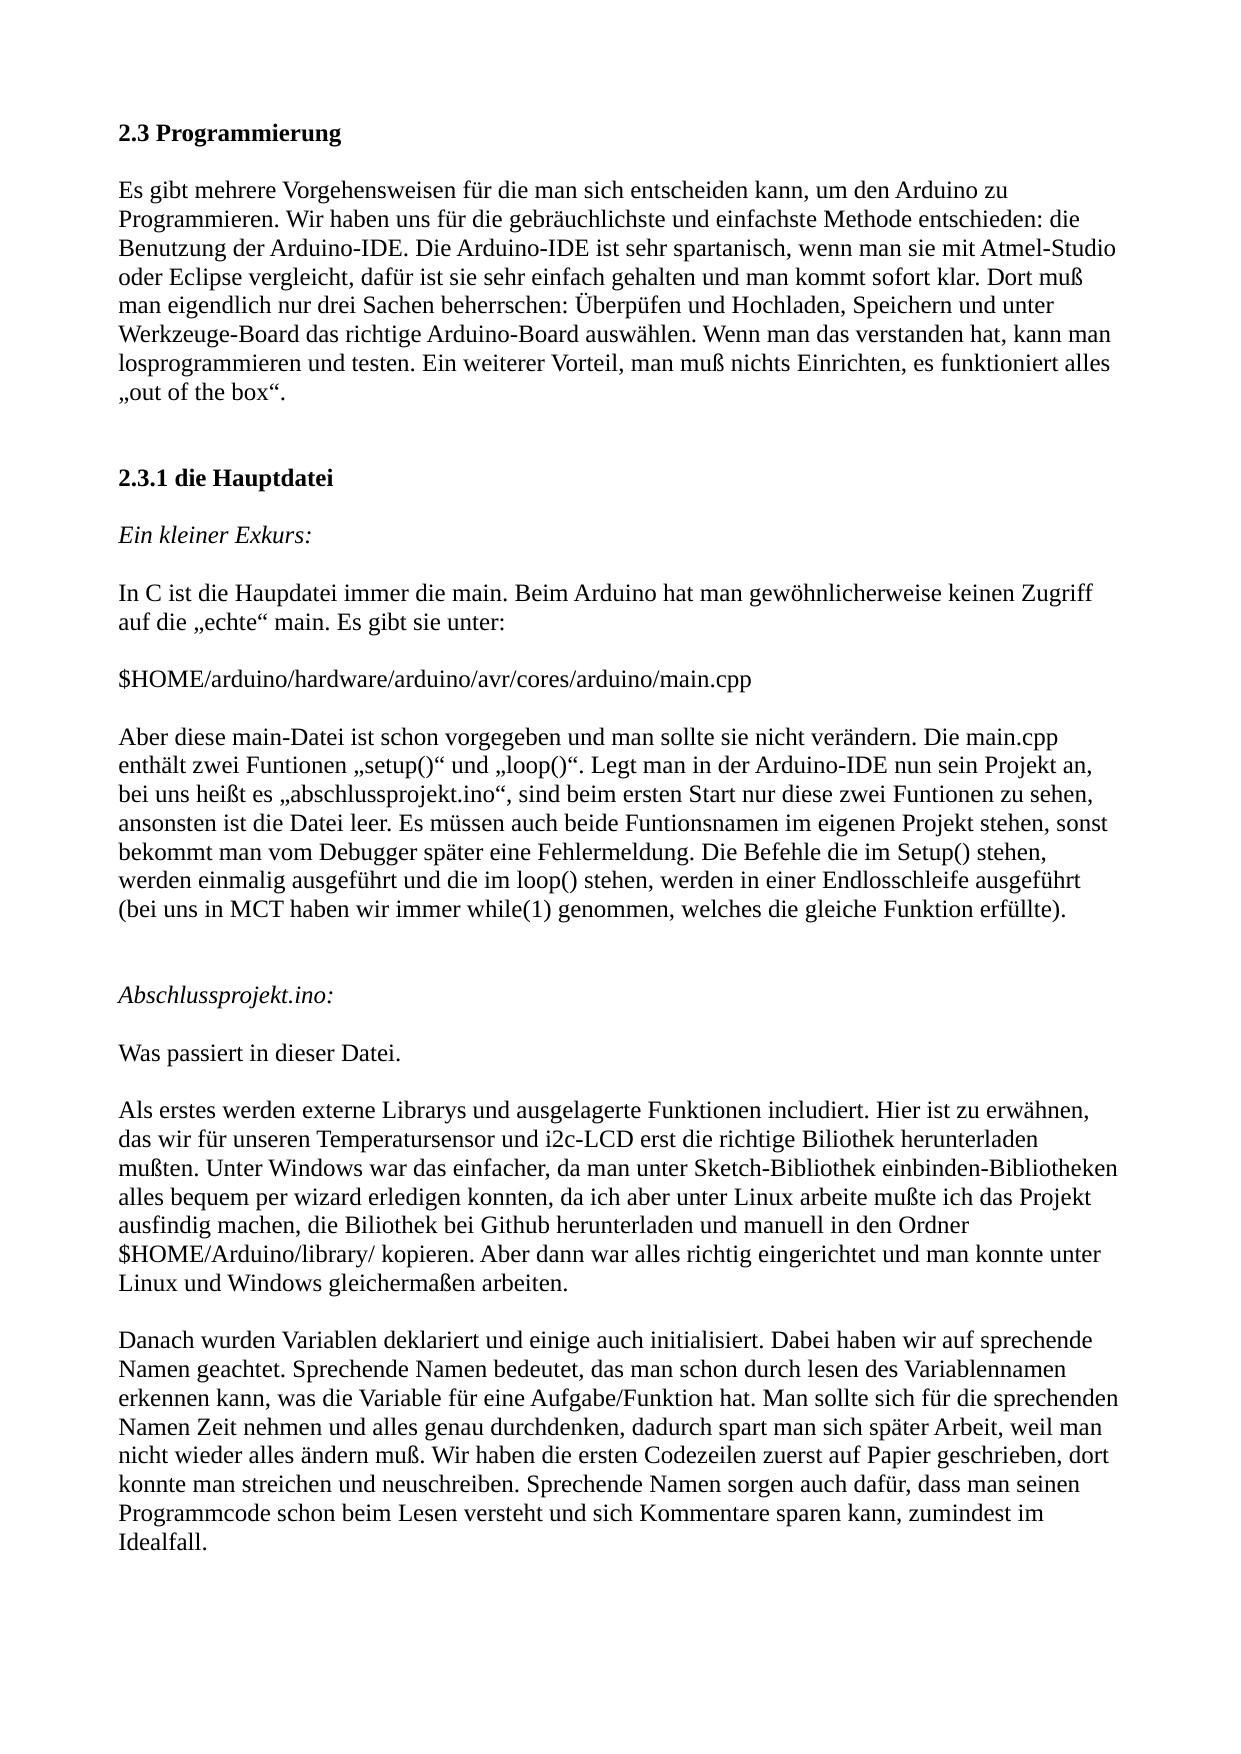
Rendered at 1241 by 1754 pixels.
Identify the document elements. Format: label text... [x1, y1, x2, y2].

text Als erstes werden externe Librarys und ausgelagerte Funktionen includiert. Hier ist zu erwähnen, das wir für unseren Temperatursensor und i2c-LCD erst die richtige Biliothek herunterladen mußten. Unter Windows war das einfacher, da man unter Sketch-Bibliothek einbinden-Bibliotheken alles bequem per wizard erledigen konnten, da ich aber unter Linux arbeite mußte ich das Projekt ausfindig machen, die Biliothek bei Github herunterladen und manuell in den Ordner $HOME/Arduino/library/ kopieren. Aber dann war alles richtig eingerichtet und man konnte unter Linux und Windows gleichermaßen arbeiten. [118, 1096, 1122, 1297]
text In C ist die Haupdatei immer die main. Beim Arduino hat man gewöhnlicherweise keinen Zugriff auf die „echte“ main. Es gibt sie unter: [118, 578, 1122, 636]
text $HOME/arduino/hardware/arduino/avr/cores/arduino/main.cpp [118, 664, 1122, 693]
text Es gibt mehrere Vorgehensweisen für die man sich entscheiden kann, um den Arduino zu Programmieren. Wir haben uns für die gebräuchlichste und einfachste Methode entschieden: die Benutzung der Arduino-IDE. Die Arduino-IDE ist sehr spartanisch, wenn man sie mit Atmel-Studio oder Eclipse vergleicht, dafür ist sie sehr einfach gehalten und man kommt sofort klar. Dort muß man eigendlich nur drei Sachen beherrschen: Überpüfen und Hochladen, Speichern und unter Werkzeuge-Board das richtige Arduino-Board auswählen. Wenn man das verstanden hat, kann man losprogrammieren und testen. Ein weiterer Vorteil, man muß nichts Einrichten, es funktioniert alles „out of the box“. [118, 176, 1122, 406]
text 2.3 Programmierung [118, 118, 1122, 147]
text Abschlussprojekt.ino: [118, 981, 1122, 1009]
text Was passiert in dieser Datei. [118, 1038, 1122, 1067]
text Danach wurden Variablen deklariert und einige auch initialisiert. Dabei haben wir auf sprechende Namen geachtet. Sprechende Namen bedeutet, das man schon durch lesen des Variablennamen erkennen kann, was die Variable für eine Aufgabe/Funktion hat. Man sollte sich für die sprechenden Namen Zeit nehmen und alles genau durchdenken, dadurch spart man sich später Arbeit, weil man nicht wieder alles ändern muß. Wir haben die ersten Codezeilen zuerst auf Papier geschrieben, dort konnte man streichen und neuschreiben. Sprechende Namen sorgen auch dafür, dass man seinen Programmcode schon beim Lesen versteht und sich Kommentare sparen kann, zumindest im Idealfall. [118, 1326, 1122, 1556]
text Ein kleiner Exkurs: [118, 521, 1122, 549]
text 2.3.1 die Hauptdatei [118, 463, 1122, 492]
text Aber diese main-Datei ist schon vorgegeben und man sollte sie nicht verändern. Die main.cpp enthält zwei Funtionen „setup()“ und „loop()“. Legt man in der Arduino-IDE nun sein Projekt an, bei uns heißt es „abschlussprojekt.ino“, sind beim ersten Start nur diese zwei Funtionen zu sehen, ansonsten ist die Datei leer. Es müssen auch beide Funtionsnamen im eigenen Projekt stehen, sonst bekommt man vom Debugger später eine Fehlermeldung. Die Befehle die im Setup() stehen, werden einmalig ausgeführt und die im loop() stehen, werden in einer Endlosschleife ausgeführt (bei uns in MCT haben wir immer while(1) genommen, welches die gleiche Funktion erfüllte). [118, 722, 1122, 923]
